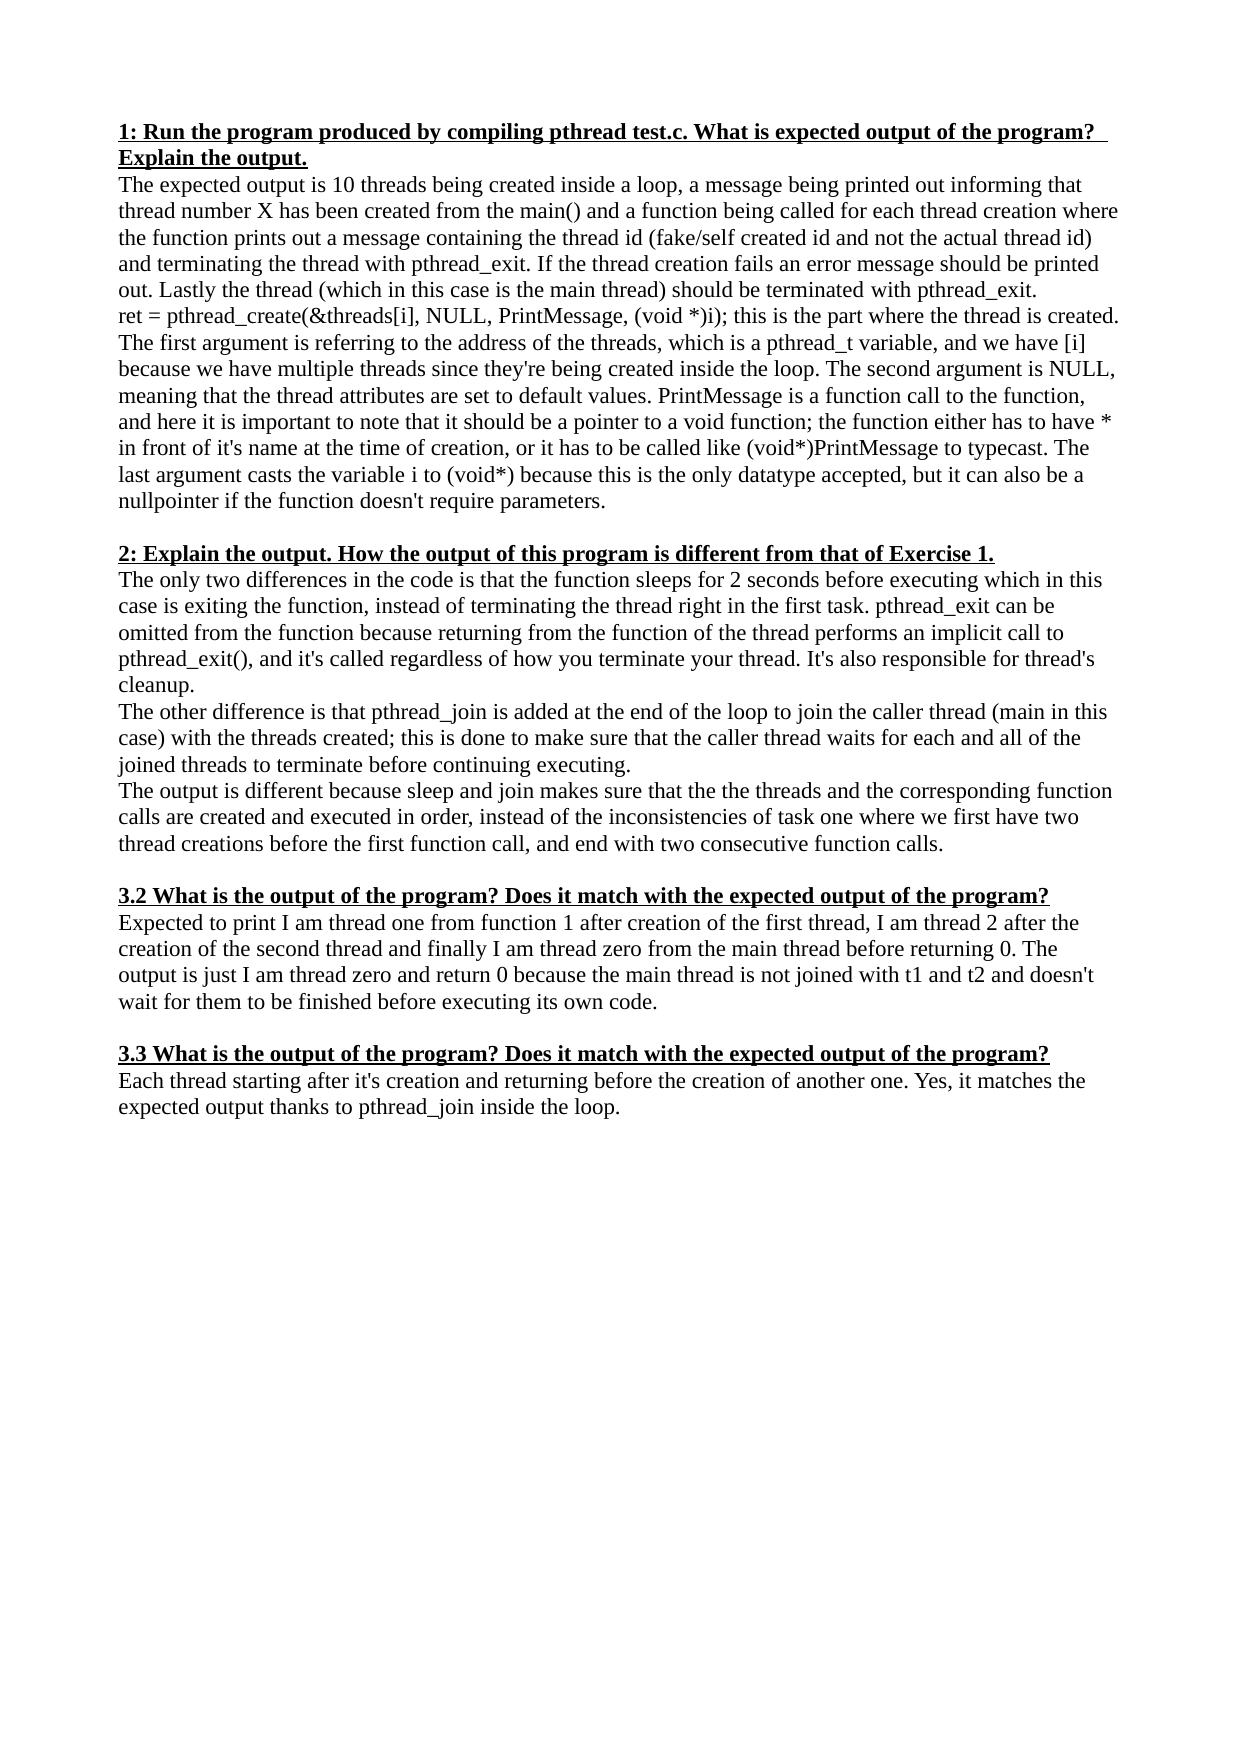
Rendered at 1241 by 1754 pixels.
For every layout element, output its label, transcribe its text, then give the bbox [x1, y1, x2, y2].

text Expected to print I am thread one from function 1 after creation of the first thread, I am thread 2 after the creation of the second thread and finally I am thread zero from the main thread before returning 0. The output is just I am thread zero and return 0 because the main thread is not joined with t1 and t2 and doesn't wait for them to be finished before executing its own code. [118, 909, 1122, 1014]
text 2: Explain the output. How the output of this program is different from that of Exercise 1. [118, 540, 1122, 566]
text 1: Run the program produced by compiling pthread test.c. What is expected output of the program? Explain the output. The expected output is 10 threads being created inside a loop, a message being printed out informing that thread number X has been created from the main() and a function being called for each thread creation where the function prints out a message containing the thread id (fake/self created id and not the actual thread id) and terminating the thread with pthread_exit. If the thread creation fails an error message should be printed out. Lastly the thread (which in this case is the main thread) should be terminated with pthread_exit. ret = pthread_create(&threads[i], NULL, PrintMessage, (void *)i); this is the part where the thread is created. The first argument is referring to the address of the threads, which is a pthread_t variable, and we have [i] because we have multiple threads since they're being created inside the loop. The second argument is NULL, meaning that the thread attributes are set to default values. PrintMessage is a function call to the function, and here it is important to note that it should be a pointer to a void function; the function either has to have * in front of it's name at the time of creation, or it has to be called like (void*)PrintMessage to typecast. The last argument casts the variable i to (void*) because this is the only datatype accepted, but it can also be a nullpointer if the function doesn't require parameters. [118, 118, 1122, 513]
text The only two differences in the code is that the function sleeps for 2 seconds before executing which in this case is exiting the function, instead of terminating the thread right in the first task. pthread_exit can be omitted from the function because returning from the function of the thread performs an implicit call to pthread_exit(), and it's called regardless of how you terminate your thread. It's also responsible for thread's cleanup. The other difference is that pthread_join is added at the end of the loop to join the caller thread (main in this case) with the threads created; this is done to make sure that the caller thread waits for each and all of the joined threads to terminate before continuing executing. The output is different because sleep and join makes sure that the the threads and the corresponding function calls are created and executed in order, instead of the inconsistencies of task one where we first have two thread creations before the first function call, and end with two consecutive function calls. [118, 566, 1122, 856]
text 3.3 What is the output of the program? Does it match with the expected output of the program? [118, 1041, 1122, 1067]
text Each thread starting after it's creation and returning before the creation of another one. Yes, it matches the expected output thanks to pthread_join inside the loop. [118, 1067, 1122, 1119]
text 3.2 What is the output of the program? Does it match with the expected output of the program? [118, 882, 1122, 909]
